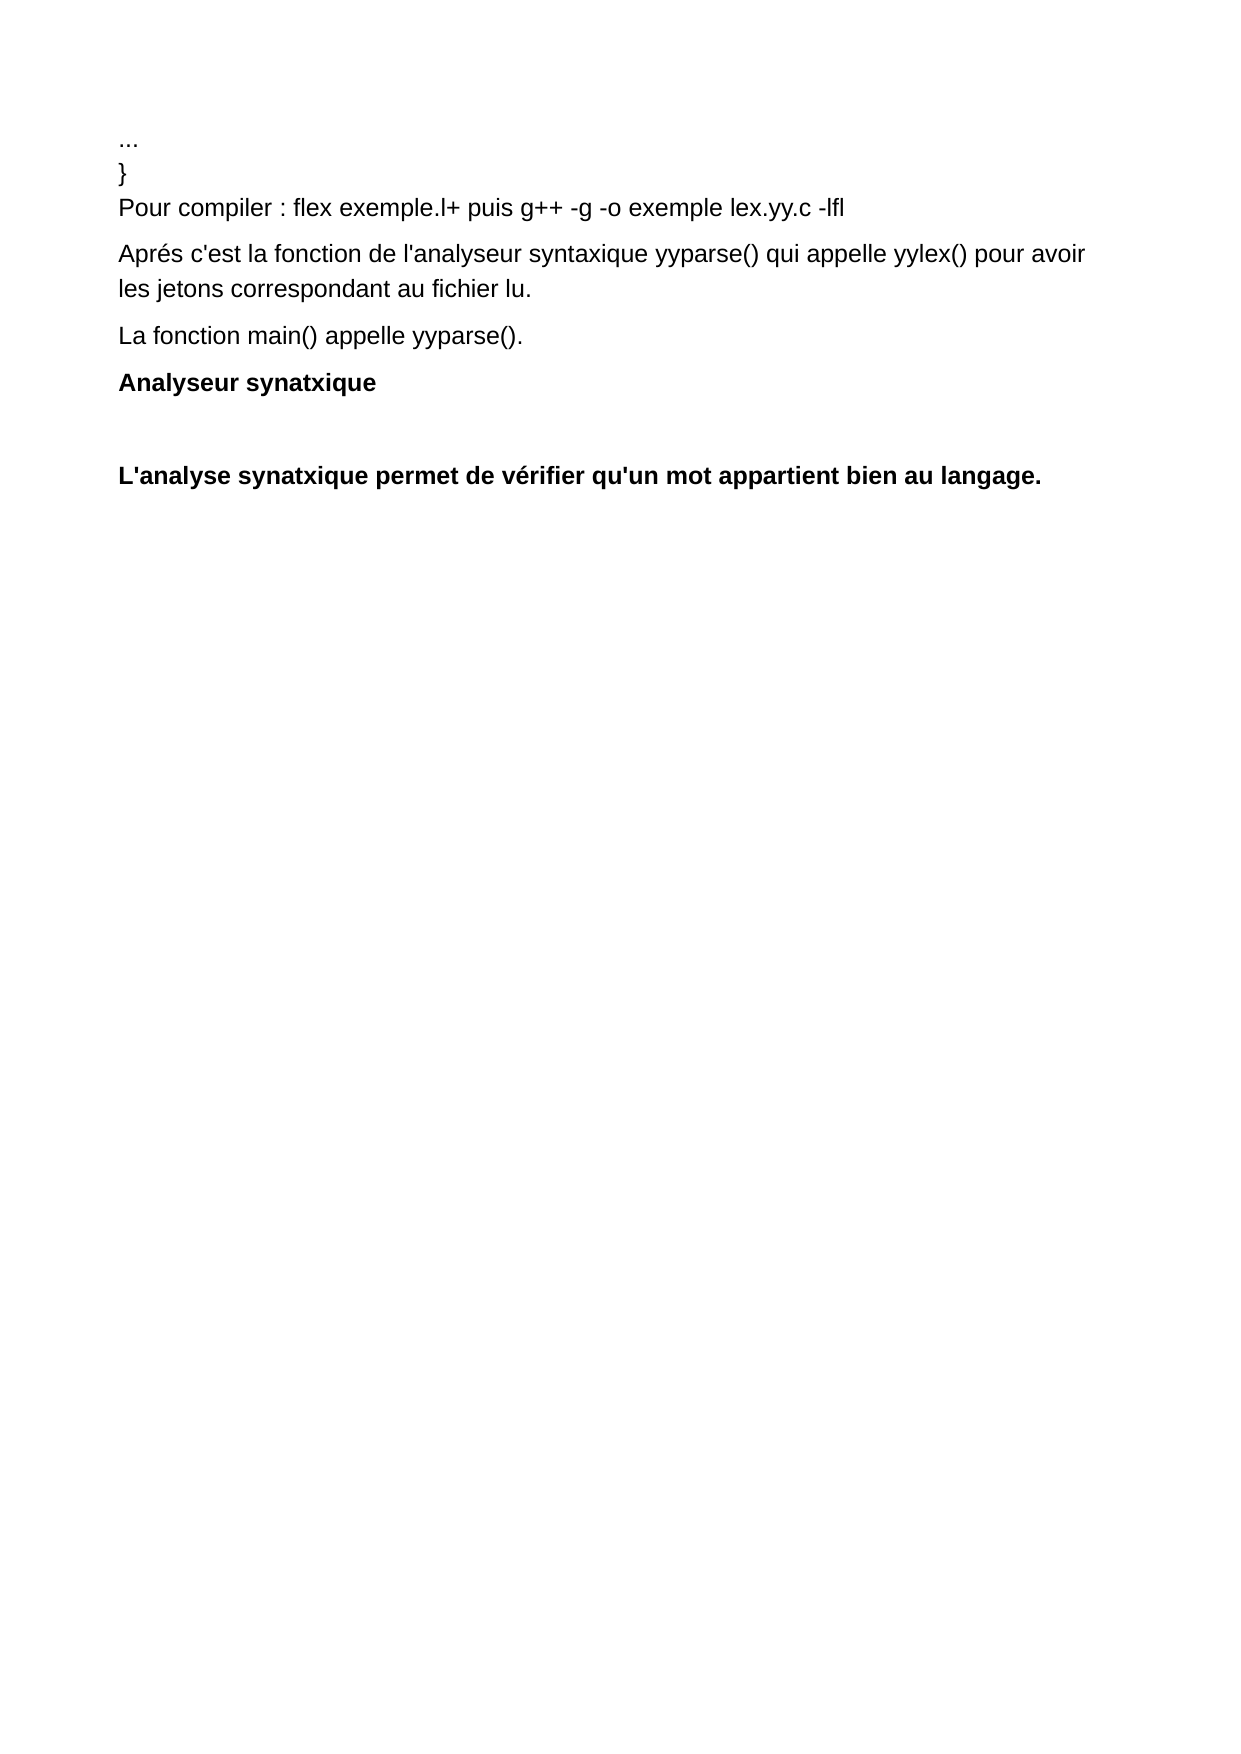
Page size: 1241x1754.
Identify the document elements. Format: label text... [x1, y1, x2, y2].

text Aprés c'est la fonction de l'analyseur syntaxique yyparse() qui appelle yylex() pour avoir les jetons correspondant au fichier lu. [118, 234, 1122, 302]
text } [118, 152, 1122, 187]
text ... [118, 118, 1122, 152]
text L'analyse synatxique permet de vérifier qu'un mot appartient bien au langage. [118, 456, 1122, 490]
text Pour compiler : flex exemple.l+ puis g++ -g -o exemple lex.yy.c -lfl [118, 187, 1122, 221]
text La fonction main() appelle yyparse(). [118, 315, 1122, 349]
text Analyseur synatxique [118, 362, 1122, 396]
